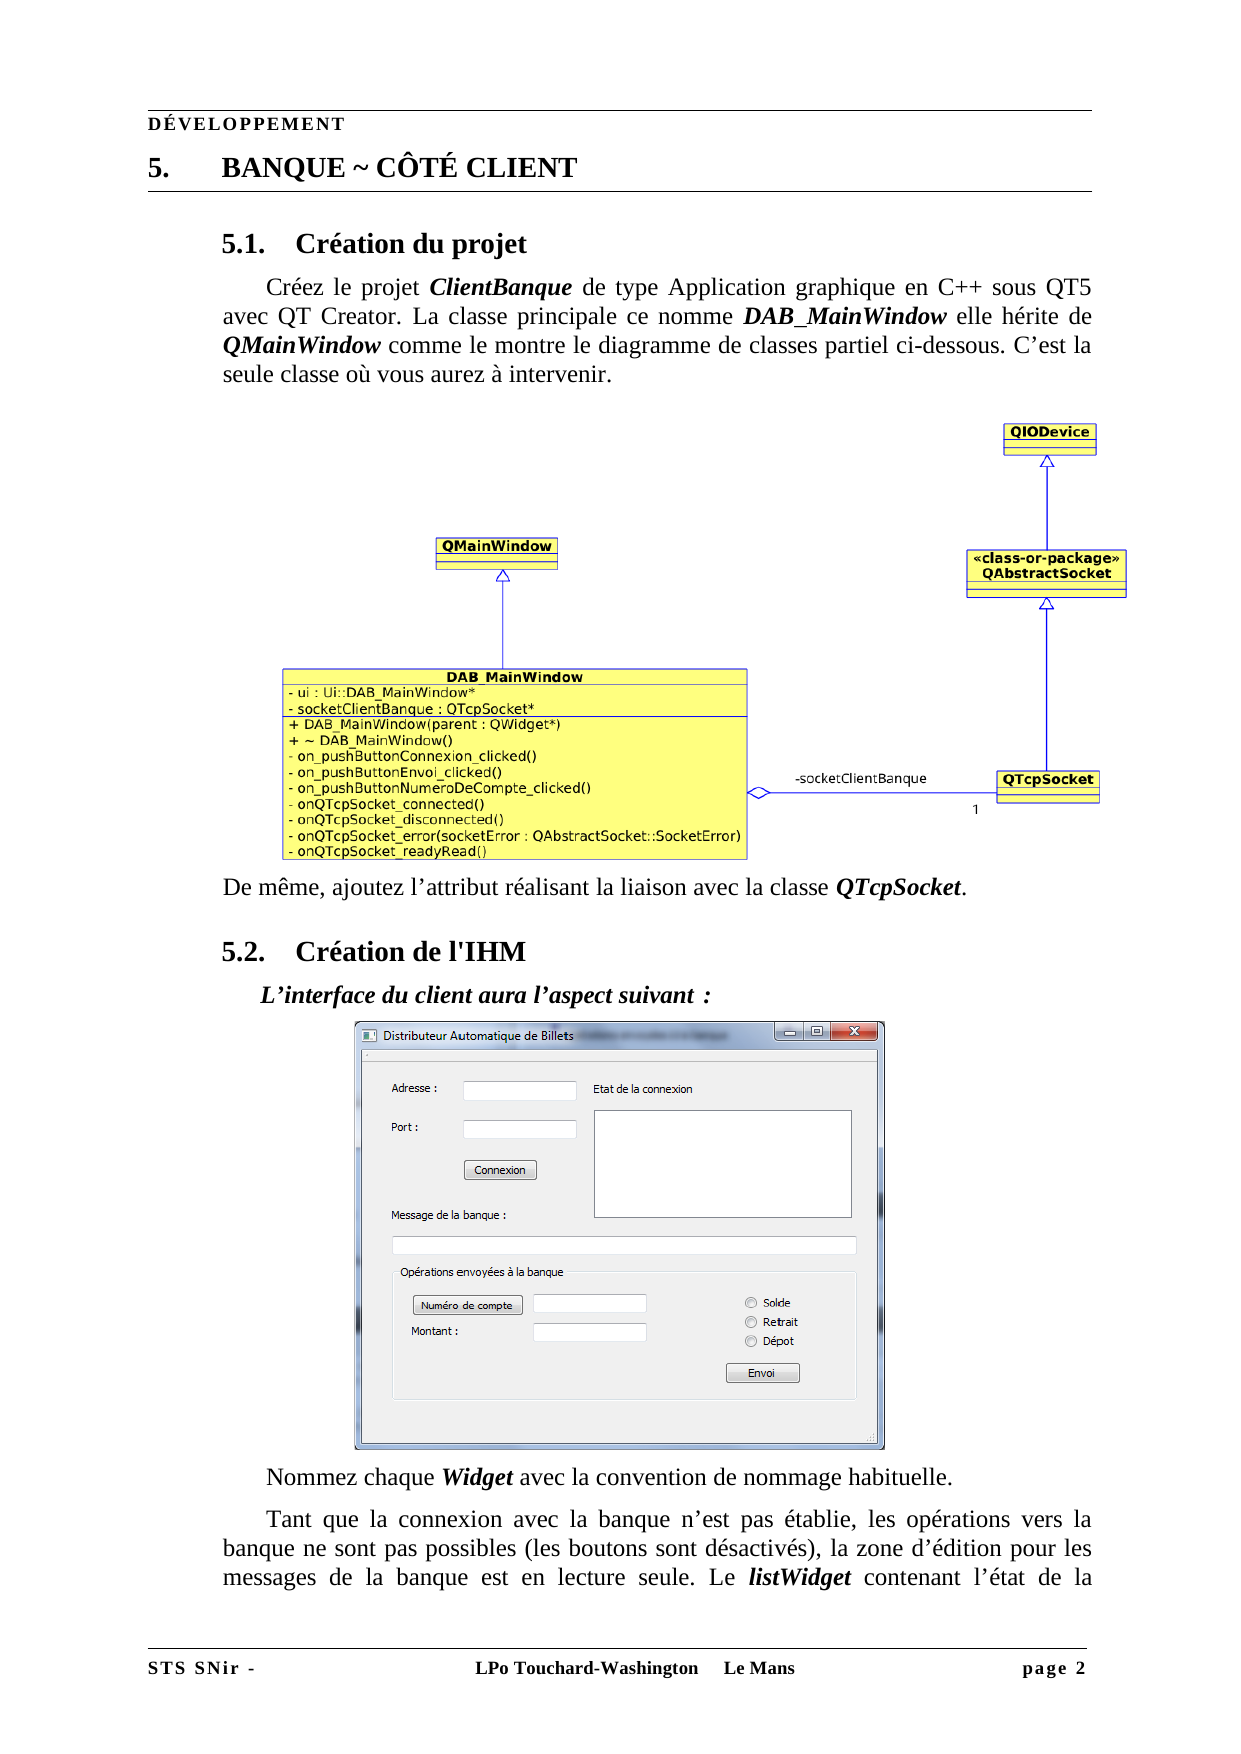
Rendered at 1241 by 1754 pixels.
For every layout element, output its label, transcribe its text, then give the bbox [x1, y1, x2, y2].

text Créez le projet ClientBanque de type Application graphique en C++ sous QT5 avec QT Creator. La classe principale ce nomme DAB_MainWindow elle hérite de QMainWindow comme le montre le diagramme de classes partiel ci-dessous. C’est la seule classe où vous aurez à intervenir. [223, 272, 1092, 388]
text Nommez chaque Widget avec la convention de nommage habituelle. [223, 1462, 1092, 1491]
text De même, ajoutez l’attribut réalisant la liaison avec la classe QTcpSocket. [223, 412, 1092, 901]
subtitle Création du projet [221, 230, 1092, 259]
picture [265, 412, 1136, 872]
subtitle Banque ~ Côté client [148, 148, 1092, 191]
text Tant que la connexion avec la banque n’est pas établie, les opérations vers la banque ne sont pas possibles (les boutons sont désactivés), la zone d’édition pour les messages de la banque est en lecture seule. Le listWidget contenant l’état de la [223, 1503, 1092, 1591]
picture [354, 1021, 885, 1450]
text L’interface du client aura l’aspect suivant : [260, 980, 1092, 1009]
subtitle Création de l'IHM [221, 938, 1092, 967]
